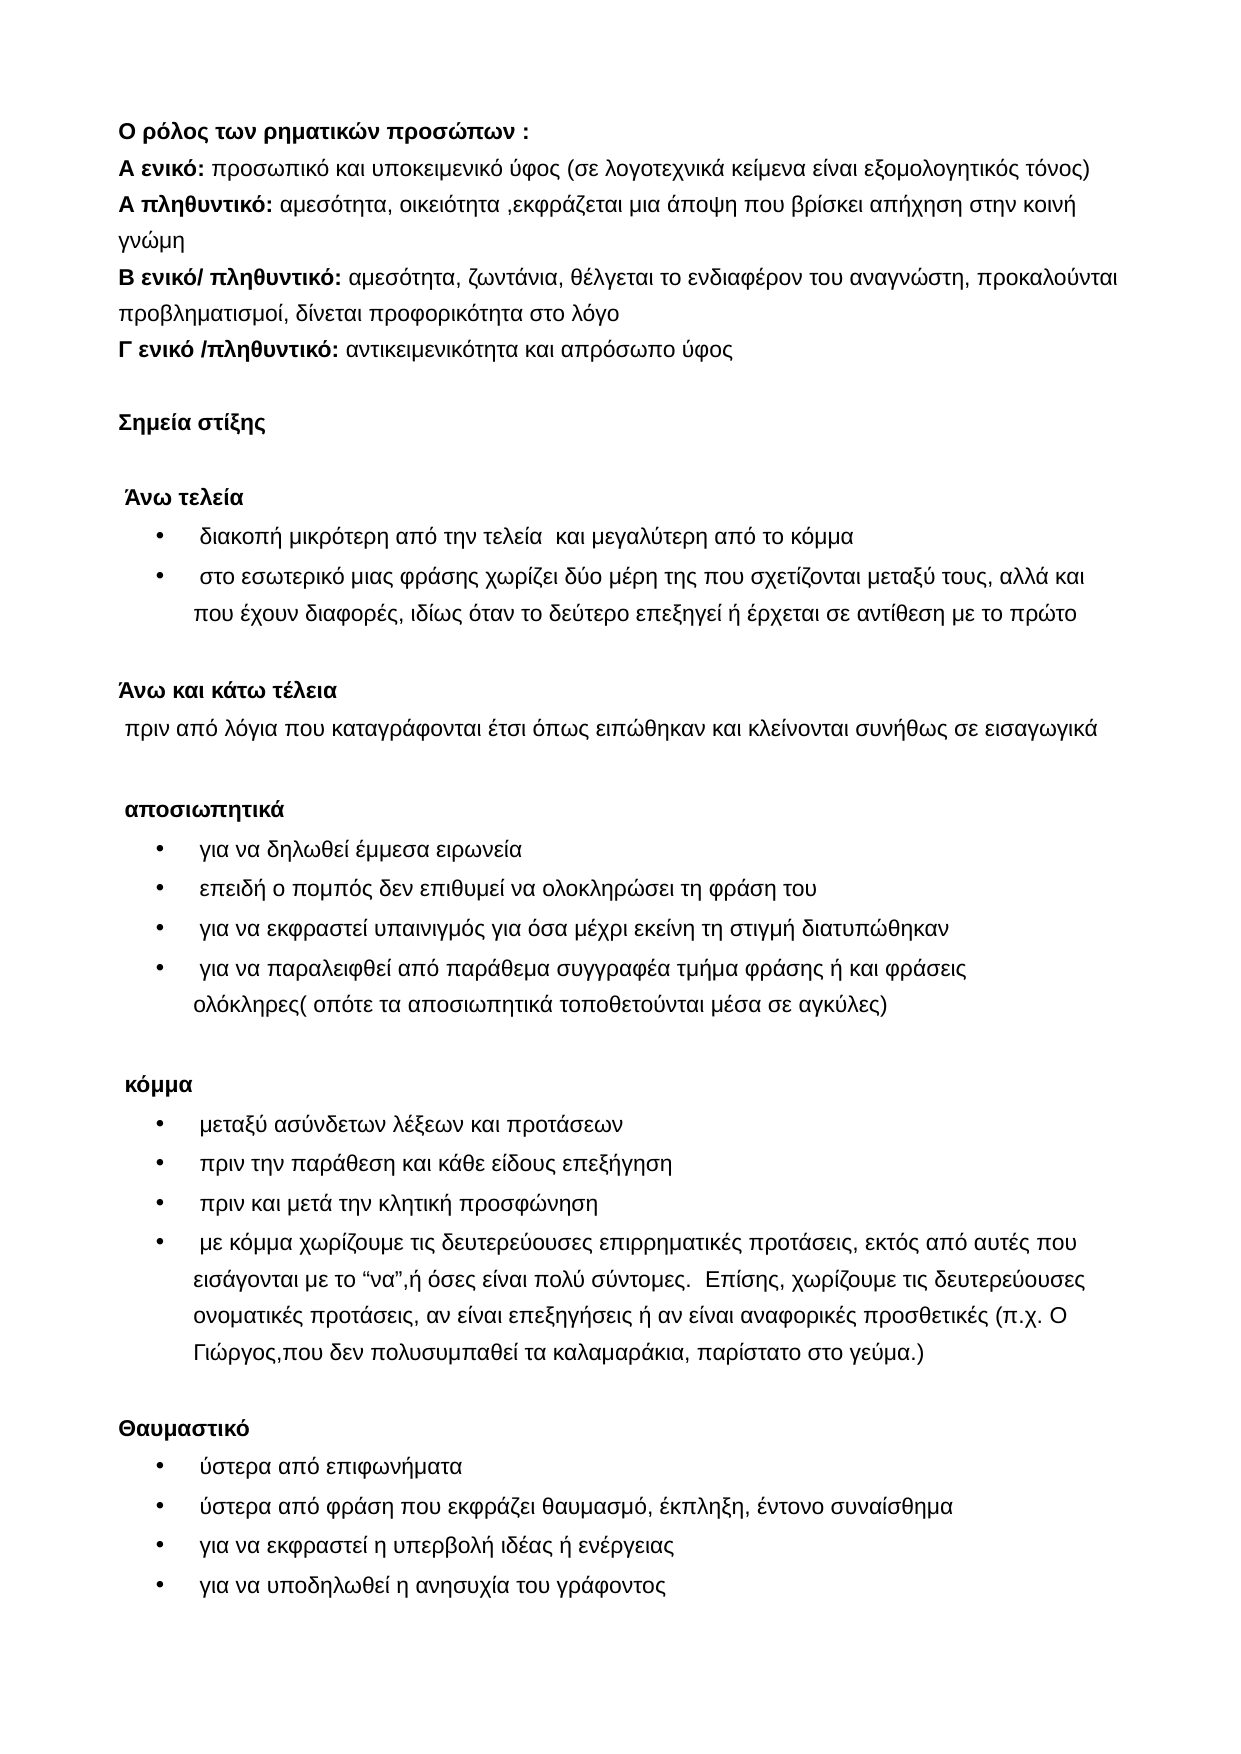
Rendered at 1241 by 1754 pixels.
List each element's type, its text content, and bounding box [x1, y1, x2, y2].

list για να δηλωθεί έμμεσα ειρωνεία [156, 834, 1122, 863]
list ύστερα από φράση που εκφράζει θαυμασμό, έκπληξη, έντονο συναίσθημα [156, 1491, 1122, 1519]
text Ο ρόλος των ρηματικών προσώπων : [118, 118, 1122, 144]
text Α πληθυντικό: αμεσότητα, οικειότητα ,εκφράζεται μια άποψη που βρίσκει απήχηση στην κοινή γνώμη [118, 191, 1122, 253]
text Γ ενικό /πληθυντικό: αντικειμενικότητα και απρόσωπο ύφος [118, 336, 1122, 363]
text Άνω και κάτω τέλεια [118, 677, 1122, 703]
list πριν και μετά την κλητική προσφώνηση [156, 1188, 1122, 1217]
text κόμμα [118, 1069, 1122, 1098]
list επειδή ο πομπός δεν επιθυμεί να ολοκληρώσει τη φράση του [156, 873, 1122, 902]
list για να παραλειφθεί από παράθεμα συγγραφέα τμήμα φράσης ή και φράσεις ολόκληρες( οπότε τα αποσιωπητικά τοποθετούνται μέσα σε αγκύλες) [156, 953, 1122, 1018]
list ύστερα από επιφωνήματα [156, 1451, 1122, 1480]
text Β ενικό/ πληθυντικό: αμεσότητα, ζωντάνια, θέλγεται το ενδιαφέρον του αναγνώστη, προκαλούνται προβληματισμοί, δίνεται προφορικότητα στο λόγο [118, 263, 1122, 326]
list διακοπή μικρότερη από την τελεία και μεγαλύτερη από το κόμμα [156, 521, 1122, 550]
text Α ενικό: προσωπικό και υποκειμενικό ύφος (σε λογοτεχνικά κείμενα είναι εξομολογητικός τόνος) [118, 154, 1122, 181]
text Άνω τελεία [118, 482, 1122, 510]
text πριν από λόγια που καταγράφονται έτσι όπως ειπώθηκαν και κλείνονται συνήθως σε εισαγωγικά [118, 713, 1122, 742]
list στο εσωτερικό μιας φράσης χωρίζει δύο μέρη της που σχετίζονται μεταξύ τους, αλλά και που έχουν διαφορές, ιδίως όταν το δεύτερο επεξηγεί ή έρχεται σε αντίθεση με το πρώτο [156, 561, 1122, 626]
list για να εκφραστεί υπαινιγμός για όσα μέχρι εκείνη τη στιγμή διατυπώθηκαν [156, 913, 1122, 942]
text Θαυμαστικό [118, 1415, 1122, 1441]
list για να εκφραστεί η υπερβολή ιδέας ή ενέργειας [156, 1530, 1122, 1559]
text αποσιωπητικά [118, 794, 1122, 823]
text Σημεία στίξης [118, 409, 1122, 435]
list πριν την παράθεση και κάθε είδους επεξήγηση [156, 1148, 1122, 1177]
list για να υποδηλωθεί η ανησυχία του γράφοντος [156, 1570, 1122, 1599]
list μεταξύ ασύνδετων λέξεων και προτάσεων [156, 1109, 1122, 1137]
list με κόμμα χωρίζουμε τις δευτερεύουσες επιρρηματικές προτάσεις, εκτός από αυτές που εισάγονται με το “να”,ή όσες είναι πολύ σύντομες. Επίσης, χωρίζουμε τις δευτερεύουσες ονοματικές προτάσεις, αν είναι επεξηγήσεις ή αν είναι αναφορικές προσθετικές (π.χ. Ο Γιώργος,που δεν πολυσυμπαθεί τα καλαμαράκια, παρίστατο στο γεύμα.) [156, 1227, 1122, 1365]
